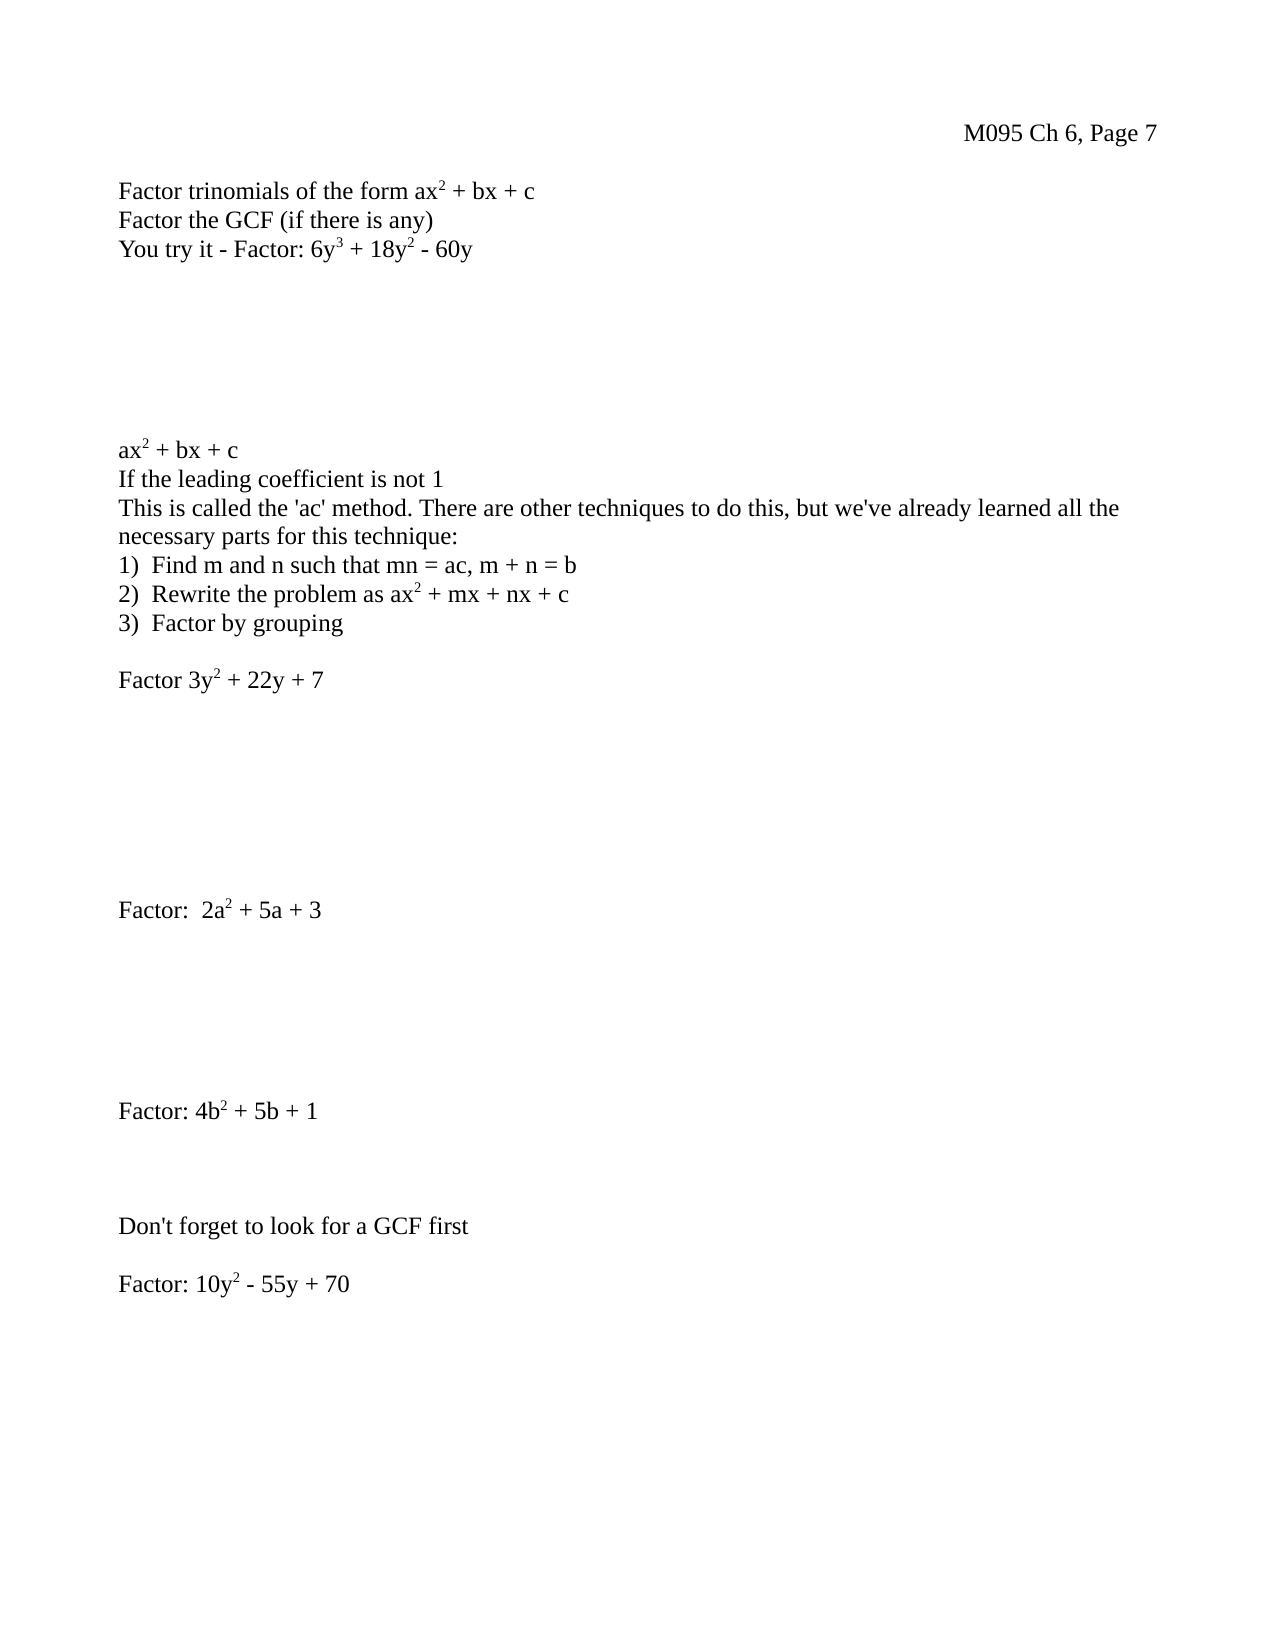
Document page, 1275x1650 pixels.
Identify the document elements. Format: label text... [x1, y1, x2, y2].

text 2) Rewrite the problem as ax2 + mx + nx + c [118, 579, 1157, 608]
text Factor 3y2 + 22y + 7 [118, 665, 1157, 694]
text Factor: 4b2 + 5b + 1 [118, 1096, 1157, 1125]
text Don't forget to look for a GCF first [118, 1211, 1157, 1240]
text 3) Factor by grouping [118, 608, 1157, 636]
text This is called the 'ac' method. There are other techniques to do this, but we've already learned all the necessary parts for this technique: [118, 493, 1157, 550]
text You try it - Factor: 6y3 + 18y2 - 60y [118, 234, 1157, 263]
text Factor: 2a2 + 5a + 3 [118, 895, 1157, 924]
text Factor: 10y2 - 55y + 70 [118, 1269, 1157, 1298]
text Factor the GCF (if there is any) [118, 205, 1157, 234]
text 1) Find m and n such that mn = ac, m + n = b [118, 550, 1157, 579]
text ax2 + bx + c [118, 435, 1157, 464]
text Factor trinomials of the form ax2 + bx + c [118, 176, 1157, 205]
text If the leading coefficient is not 1 [118, 464, 1157, 493]
